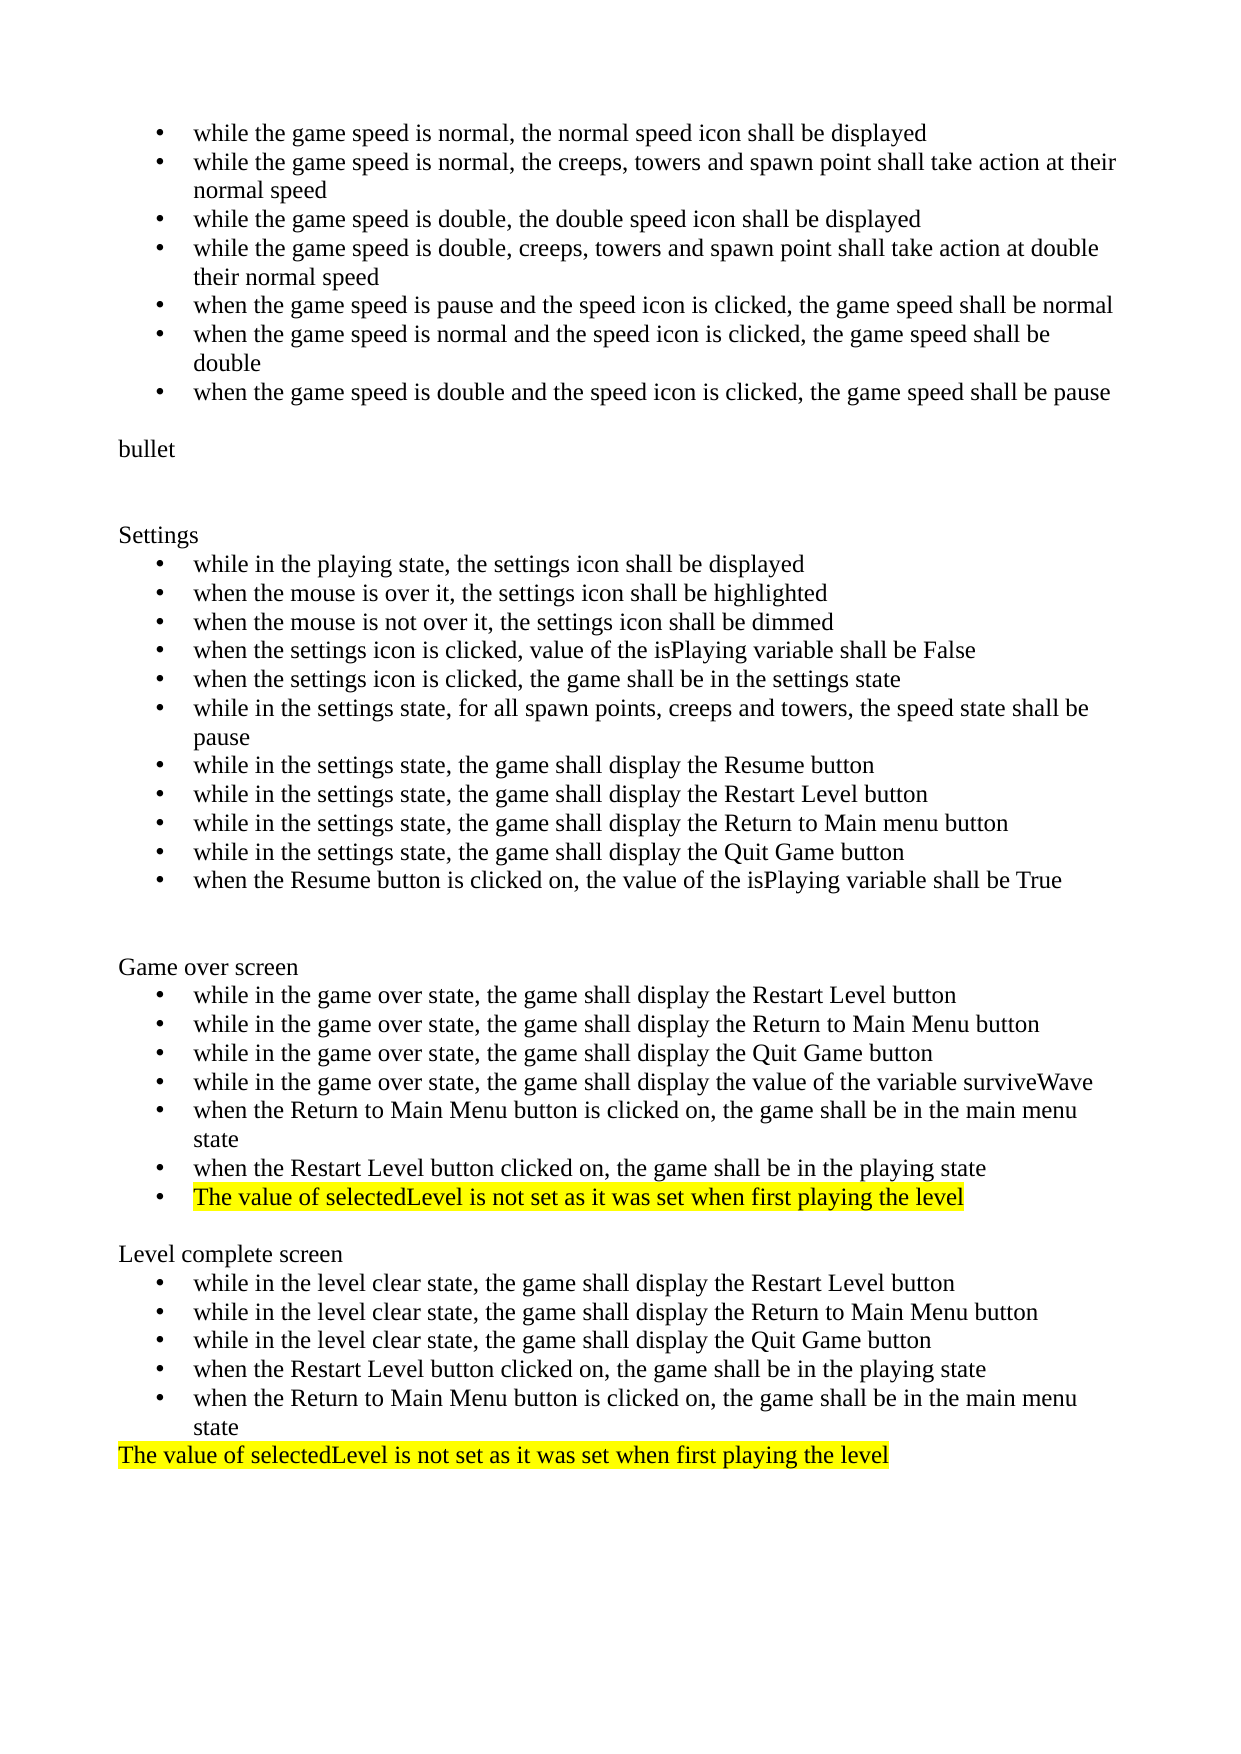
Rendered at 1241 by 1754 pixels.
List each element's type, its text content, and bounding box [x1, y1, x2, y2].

list while in the playing state, the settings icon shall be displayed [156, 549, 1122, 578]
list while in the level clear state, the game shall display the Quit Game button [156, 1326, 1122, 1354]
list when the settings icon is clicked, the game shall be in the settings state [156, 664, 1122, 693]
list while the game speed is normal, the normal speed icon shall be displayed [156, 118, 1122, 147]
list while the game speed is double, creeps, towers and spawn point shall take action at double their normal speed [156, 233, 1122, 291]
list while in the level clear state, the game shall display the Restart Level button [156, 1268, 1122, 1297]
list when the game speed is double and the speed icon is clicked, the game speed shall be pause [156, 377, 1122, 406]
text bullet [118, 434, 1122, 463]
text The value of selectedLevel is not set as it was set when first playing the level [118, 1441, 1122, 1469]
list while in the settings state, the game shall display the Resume button [156, 751, 1122, 779]
list when the Restart Level button clicked on, the game shall be in the playing state [156, 1153, 1122, 1182]
list while in the game over state, the game shall display the Return to Main Menu button [156, 1009, 1122, 1038]
text Settings [118, 521, 1122, 549]
list when the mouse is over it, the settings icon shall be highlighted [156, 578, 1122, 607]
list when the game speed is normal and the speed icon is clicked, the game speed shall be double [156, 319, 1122, 377]
list when the game speed is pause and the speed icon is clicked, the game speed shall be normal [156, 291, 1122, 319]
list when the mouse is not over it, the settings icon shall be dimmed [156, 607, 1122, 636]
list while the game speed is double, the double speed icon shall be displayed [156, 204, 1122, 233]
list while in the game over state, the game shall display the value of the variable surviveWave [156, 1067, 1122, 1096]
list when the Return to Main Menu button is clicked on, the game shall be in the main menu state [156, 1096, 1122, 1153]
list while in the game over state, the game shall display the Quit Game button [156, 1038, 1122, 1067]
list The value of selectedLevel is not set as it was set when first playing the level [156, 1182, 1122, 1211]
list while in the level clear state, the game shall display the Return to Main Menu button [156, 1297, 1122, 1326]
text Level complete screen [118, 1239, 1122, 1268]
list when the settings icon is clicked, value of the isPlaying variable shall be False [156, 636, 1122, 664]
list while in the settings state, the game shall display the Restart Level button [156, 779, 1122, 808]
list when the Restart Level button clicked on, the game shall be in the playing state [156, 1354, 1122, 1383]
list while in the game over state, the game shall display the Restart Level button [156, 981, 1122, 1009]
list when the Resume button is clicked on, the value of the isPlaying variable shall be True [156, 866, 1122, 894]
list while in the settings state, the game shall display the Return to Main menu button [156, 808, 1122, 837]
list while the game speed is normal, the creeps, towers and spawn point shall take action at their normal speed [156, 147, 1122, 204]
list while in the settings state, the game shall display the Quit Game button [156, 837, 1122, 866]
list while in the settings state, for all spawn points, creeps and towers, the speed state shall be pause [156, 693, 1122, 751]
text Game over screen [118, 952, 1122, 981]
list when the Return to Main Menu button is clicked on, the game shall be in the main menu state [156, 1383, 1122, 1441]
